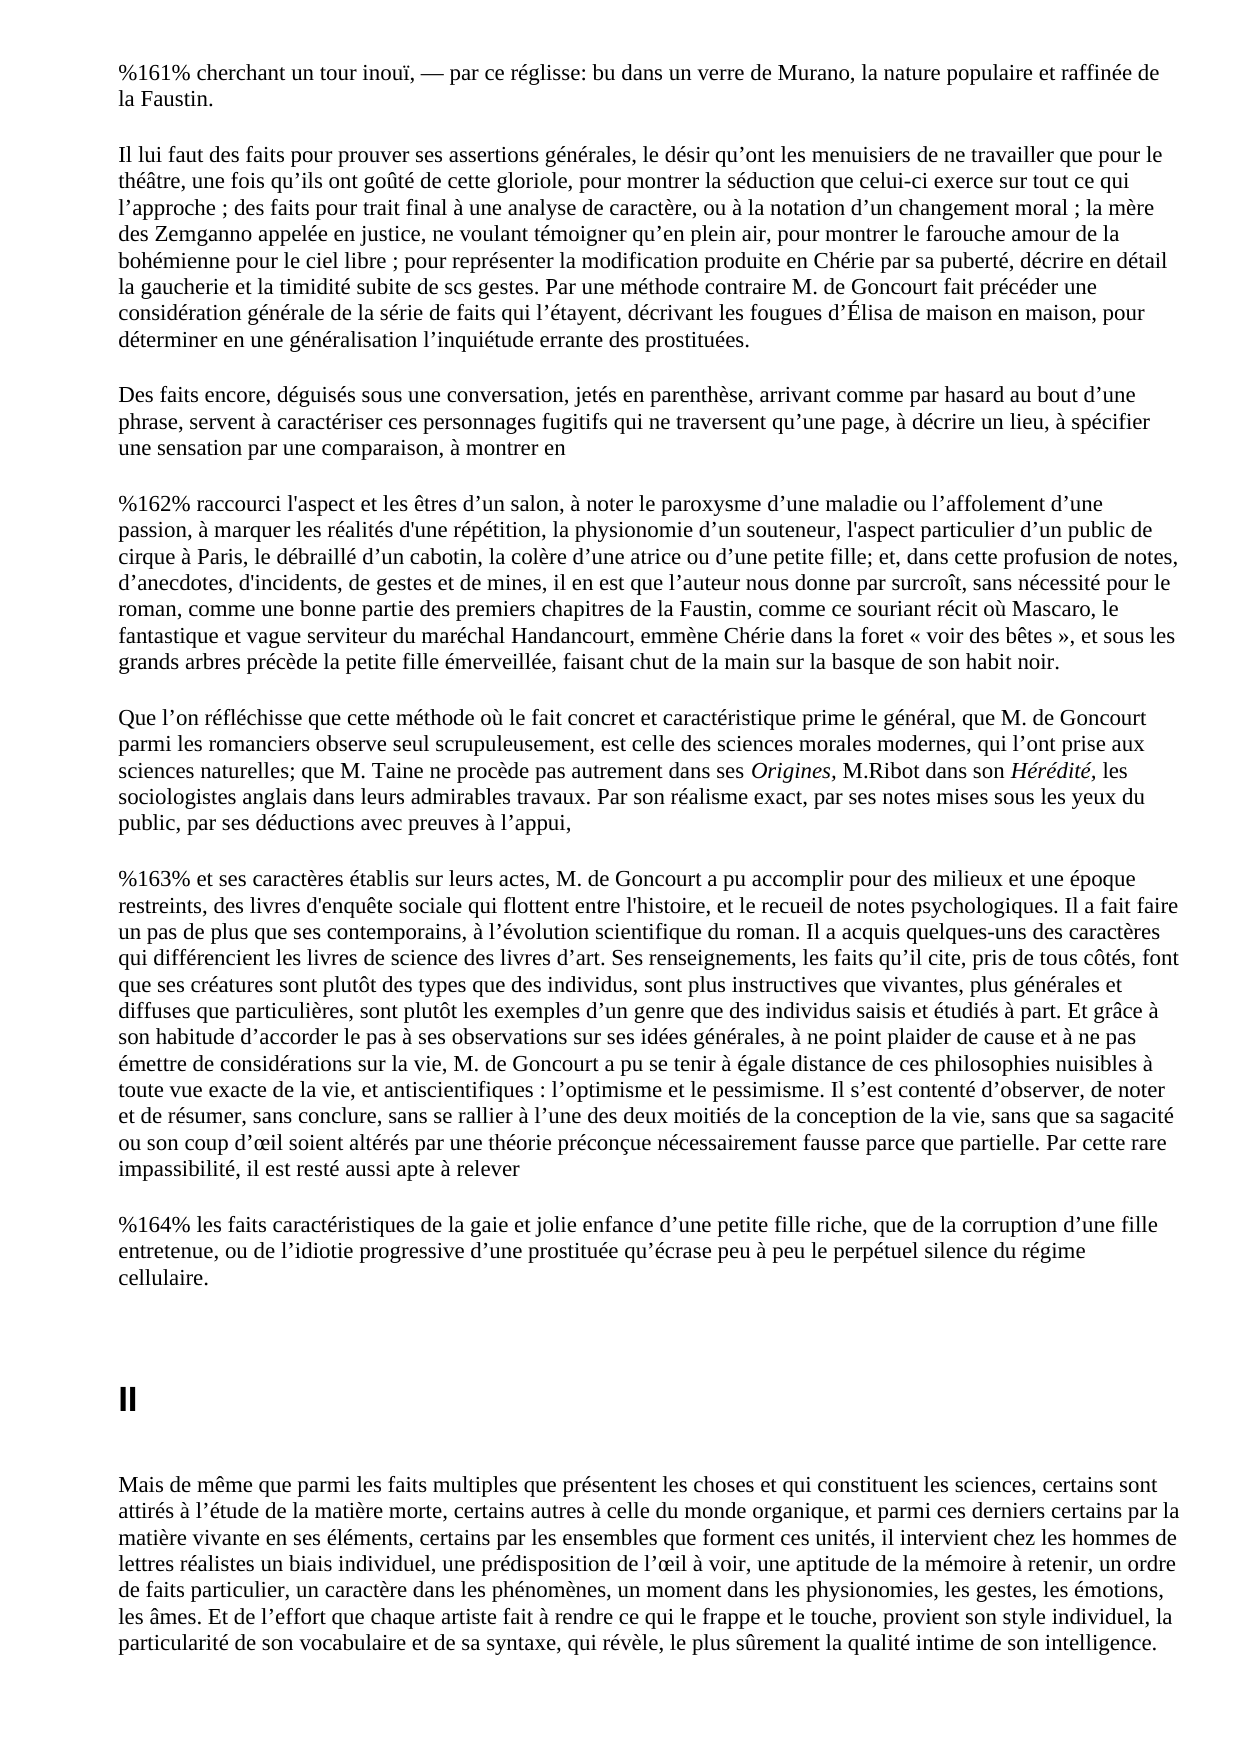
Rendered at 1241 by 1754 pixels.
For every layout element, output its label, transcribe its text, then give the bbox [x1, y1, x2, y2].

text %164% les faits caractéristiques de la gaie et jolie enfance d’une petite fille riche, que de la corruption d’une fille entretenue, ou de l’idiotie progressive d’une prostituée qu’écrase peu à peu le perpétuel silence du régime cellulaire. [118, 1211, 1181, 1290]
text %161% cherchant un tour inouï, — par ce réglisse: bu dans un verre de Murano, la nature populaire et raffinée de la Faustin. [118, 59, 1181, 112]
subtitle II [118, 1379, 1181, 1419]
text %163% et ses caractères établis sur leurs actes, M. de Goncourt a pu accomplir pour des milieux et une époque restreints, des livres d'enquête sociale qui flottent entre l'histoire, et le recueil de notes psychologiques. Il a fait faire un pas de plus que ses contemporains, à l’évolution scientifique du roman. Il a acquis quelques-uns des caractères qui différencient les livres de science des livres d’art. Ses renseignements, les faits qu’il cite, pris de tous côtés, font que ses créatures sont plutôt des types que des individus, sont plus instructives que vivantes, plus générales et diffuses que particulières, sont plutôt les exemples d’un genre que des individus saisis et étudiés à part. Et grâce à son habitude d’accorder le pas à ses observations sur ses idées générales, à ne point plaider de cause et à ne pas émettre de considérations sur la vie, M. de Goncourt a pu se tenir à égale distance de ces philosophies nuisibles à toute vue exacte de la vie, et antiscientifiques : l’optimisme et le pessimisme. Il s’est contenté d’observer, de noter et de résumer, sans conclure, sans se rallier à l’une des deux moitiés de la conception de la vie, sans que sa sagacité ou son coup d’œil soient altérés par une théorie préconçue nécessairement fausse parce que partielle. Par cette rare impassibilité, il est resté aussi apte à relever [118, 865, 1181, 1182]
text Que l’on réfléchisse que cette méthode où le fait concret et caractéristique prime le général, que M. de Goncourt parmi les romanciers observe seul scrupuleusement, est celle des sciences morales modernes, qui l’ont prise aux sciences naturelles; que M. Taine ne procède pas autrement dans ses Origines, M.Ribot dans son Hérédité, les sociologistes anglais dans leurs admirables travaux. Par son réalisme exact, par ses notes mises sous les yeux du public, par ses déductions avec preuves à l’appui, [118, 704, 1181, 836]
text Mais de même que parmi les faits multiples que présentent les choses et qui constituent les sciences, certains sont attirés à l’étude de la matière morte, certains autres à celle du monde organique, et parmi ces derniers certains par la matière vivante en ses éléments, certains par les ensembles que forment ces unités, il intervient chez les hommes de lettres réalistes un biais individuel, une prédisposition de l’œil à voir, une aptitude de la mémoire à retenir, un ordre de faits particulier, un caractère dans les phénomènes, un moment dans les physionomies, les gestes, les émotions, les âmes. Et de l’effort que chaque artiste fait à rendre ce qui le frappe et le touche, provient son style individuel, la particularité de son vocabulaire et de sa syntaxe, qui révèle, le plus sûrement la qualité intime de son intelligence. [118, 1471, 1181, 1656]
text Il lui faut des faits pour prouver ses assertions générales, le désir qu’ont les menuisiers de ne travailler que pour le théâtre, une fois qu’ils ont goûté de cette gloriole, pour montrer la séduction que celui-ci exerce sur tout ce qui l’approche ; des faits pour trait final à une analyse de caractère, ou à la notation d’un changement moral ; la mère des Zemganno appelée en justice, ne voulant témoigner qu’en plein air, pour montrer le farouche amour de la bohémienne pour le ciel libre ; pour représenter la modification produite en Chérie par sa puberté, décrire en détail la gaucherie et la timidité subite de scs gestes. Par une méthode contraire M. de Goncourt fait précéder une considération générale de la série de faits qui l’étayent, décrivant les fougues d’Élisa de maison en maison, pour déterminer en une généralisation l’inquiétude errante des prostituées. [118, 141, 1181, 352]
text Des faits encore, déguisés sous une conversation, jetés en parenthèse, arrivant comme par hasard au bout d’une phrase, servent à caractériser ces personnages fugitifs qui ne traversent qu’une page, à décrire un lieu, à spécifier une sensation par une comparaison, à montrer en [118, 382, 1181, 461]
text %162% raccourci l'aspect et les êtres d’un salon, à noter le paroxysme d’une maladie ou l’affolement d’une passion, à marquer les réalités d'une répétition, la physionomie d’un souteneur, l'aspect particulier d’un public de cirque à Paris, le débraillé d’un cabotin, la colère d’une atrice ou d’une petite fille; et, dans cette profusion de notes, d’anecdotes, d'incidents, de gestes et de mines, il en est que l’auteur nous donne par surcroît, sans nécessité pour le roman, comme une bonne partie des premiers chapitres de la Faustin, comme ce souriant récit où Mascaro, le fantastique et vague serviteur du maréchal Handancourt, emmène Chérie dans la foret « voir des bêtes », et sous les grands arbres précède la petite fille émerveillée, faisant chut de la main sur la basque de son habit noir. [118, 490, 1181, 674]
